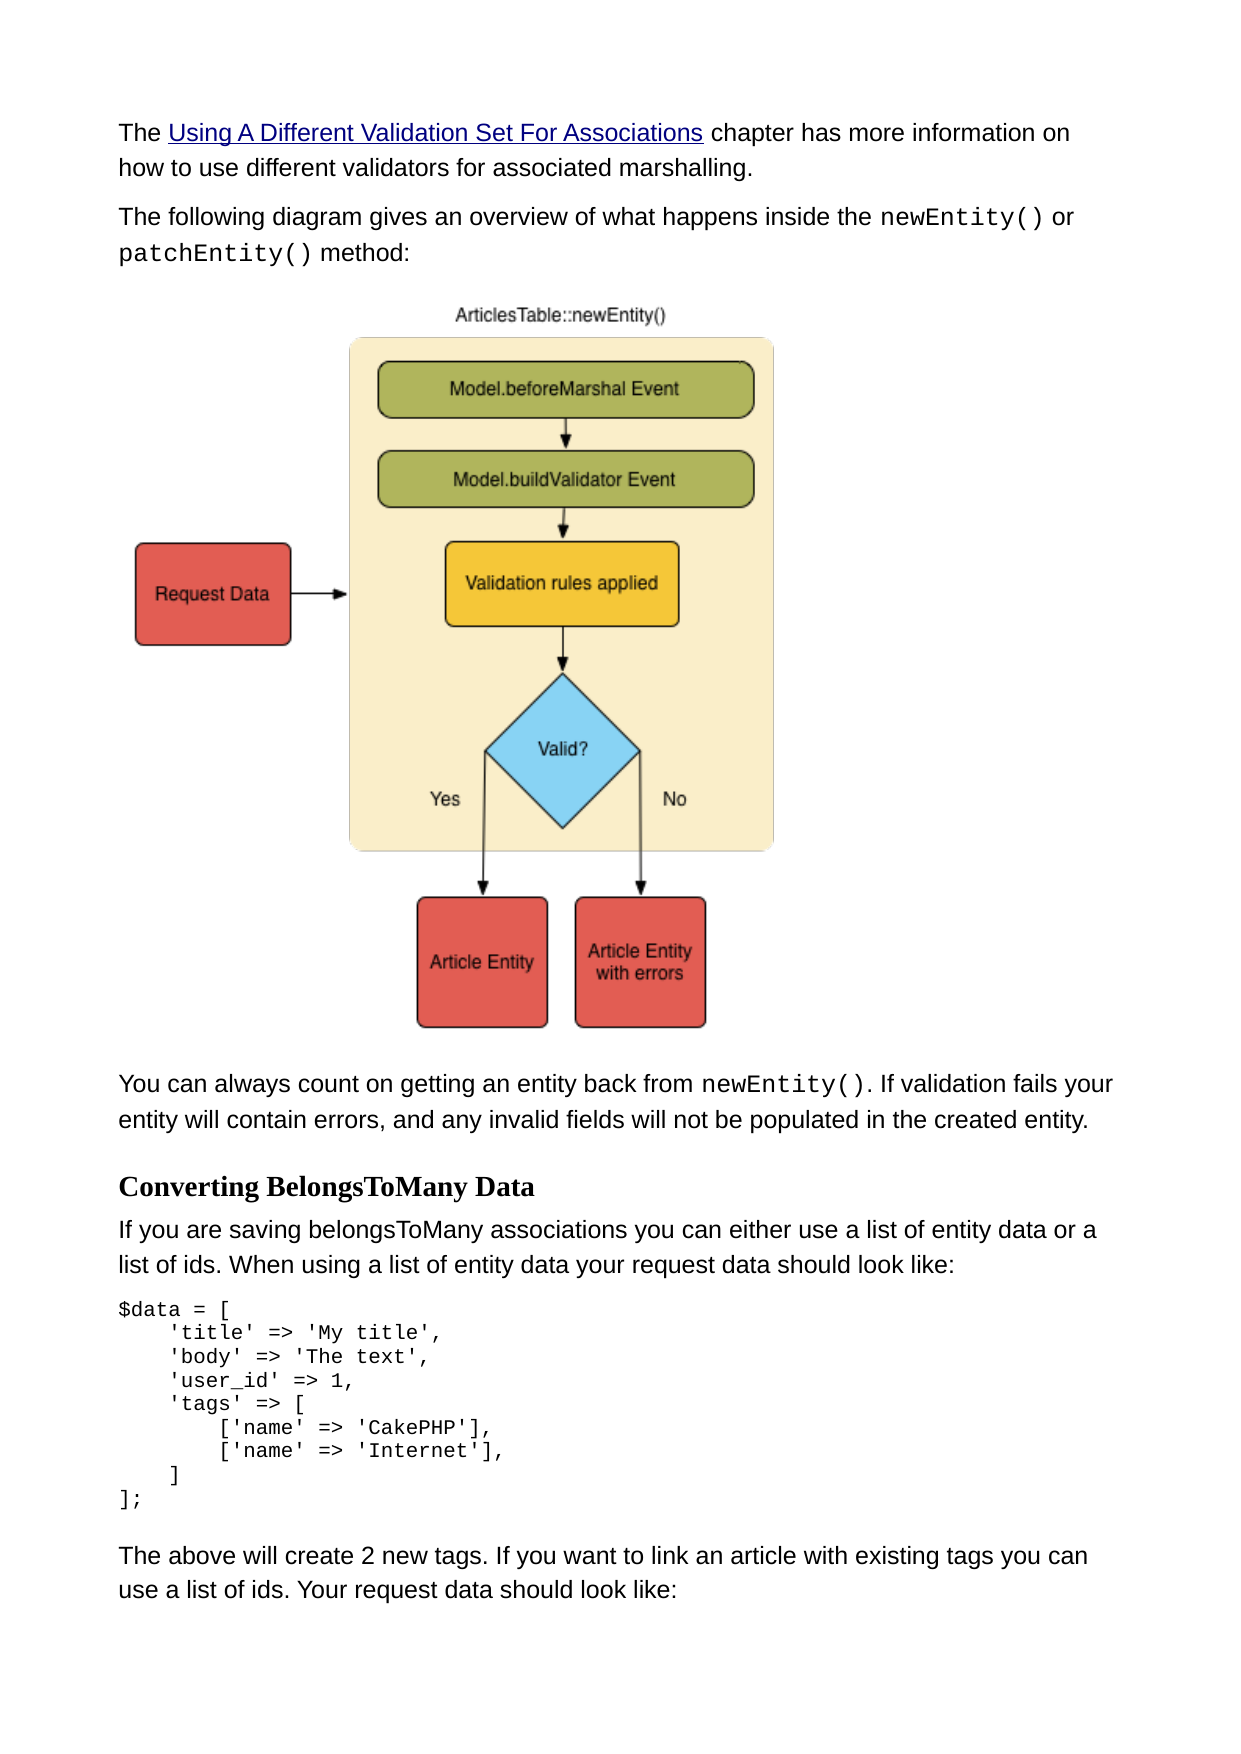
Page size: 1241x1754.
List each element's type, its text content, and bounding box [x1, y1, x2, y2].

text The following diagram gives an overview of what happens inside the newEntity() or patchEntity() method: [118, 202, 1122, 269]
text $data = [ [118, 1299, 1122, 1322]
text ] [118, 1464, 1122, 1488]
text 'title' => 'My title', [118, 1322, 1122, 1346]
text 'tags' => [ [118, 1393, 1122, 1417]
text The above will create 2 new tags. If you want to link an article with existing tags you can use a list of ids. Your request data should look like: [118, 1541, 1122, 1604]
subtitle Converting BelongsToMany Data [118, 1169, 1122, 1203]
text 'user_id' => 1, [118, 1369, 1122, 1393]
text ]; [118, 1488, 1122, 1511]
picture [118, 290, 790, 1044]
text 'body' => 'The text', [118, 1346, 1122, 1369]
text If you are saving belongsToMany associations you can either use a list of entity data or a list of ids. When using a list of entity data your request data should look like: [118, 1215, 1122, 1278]
text You can always count on getting an entity back from newEntity(). If validation fails your entity will contain errors, and any invalid fields will not be populated in the created entity. [118, 1069, 1122, 1134]
text ['name' => 'CakePHP'], [118, 1417, 1122, 1441]
text ['name' => 'Internet'], [118, 1441, 1122, 1464]
text The Using A Different Validation Set For Associations chapter has more information on how to use different validators for associated marshalling. [118, 118, 1122, 181]
